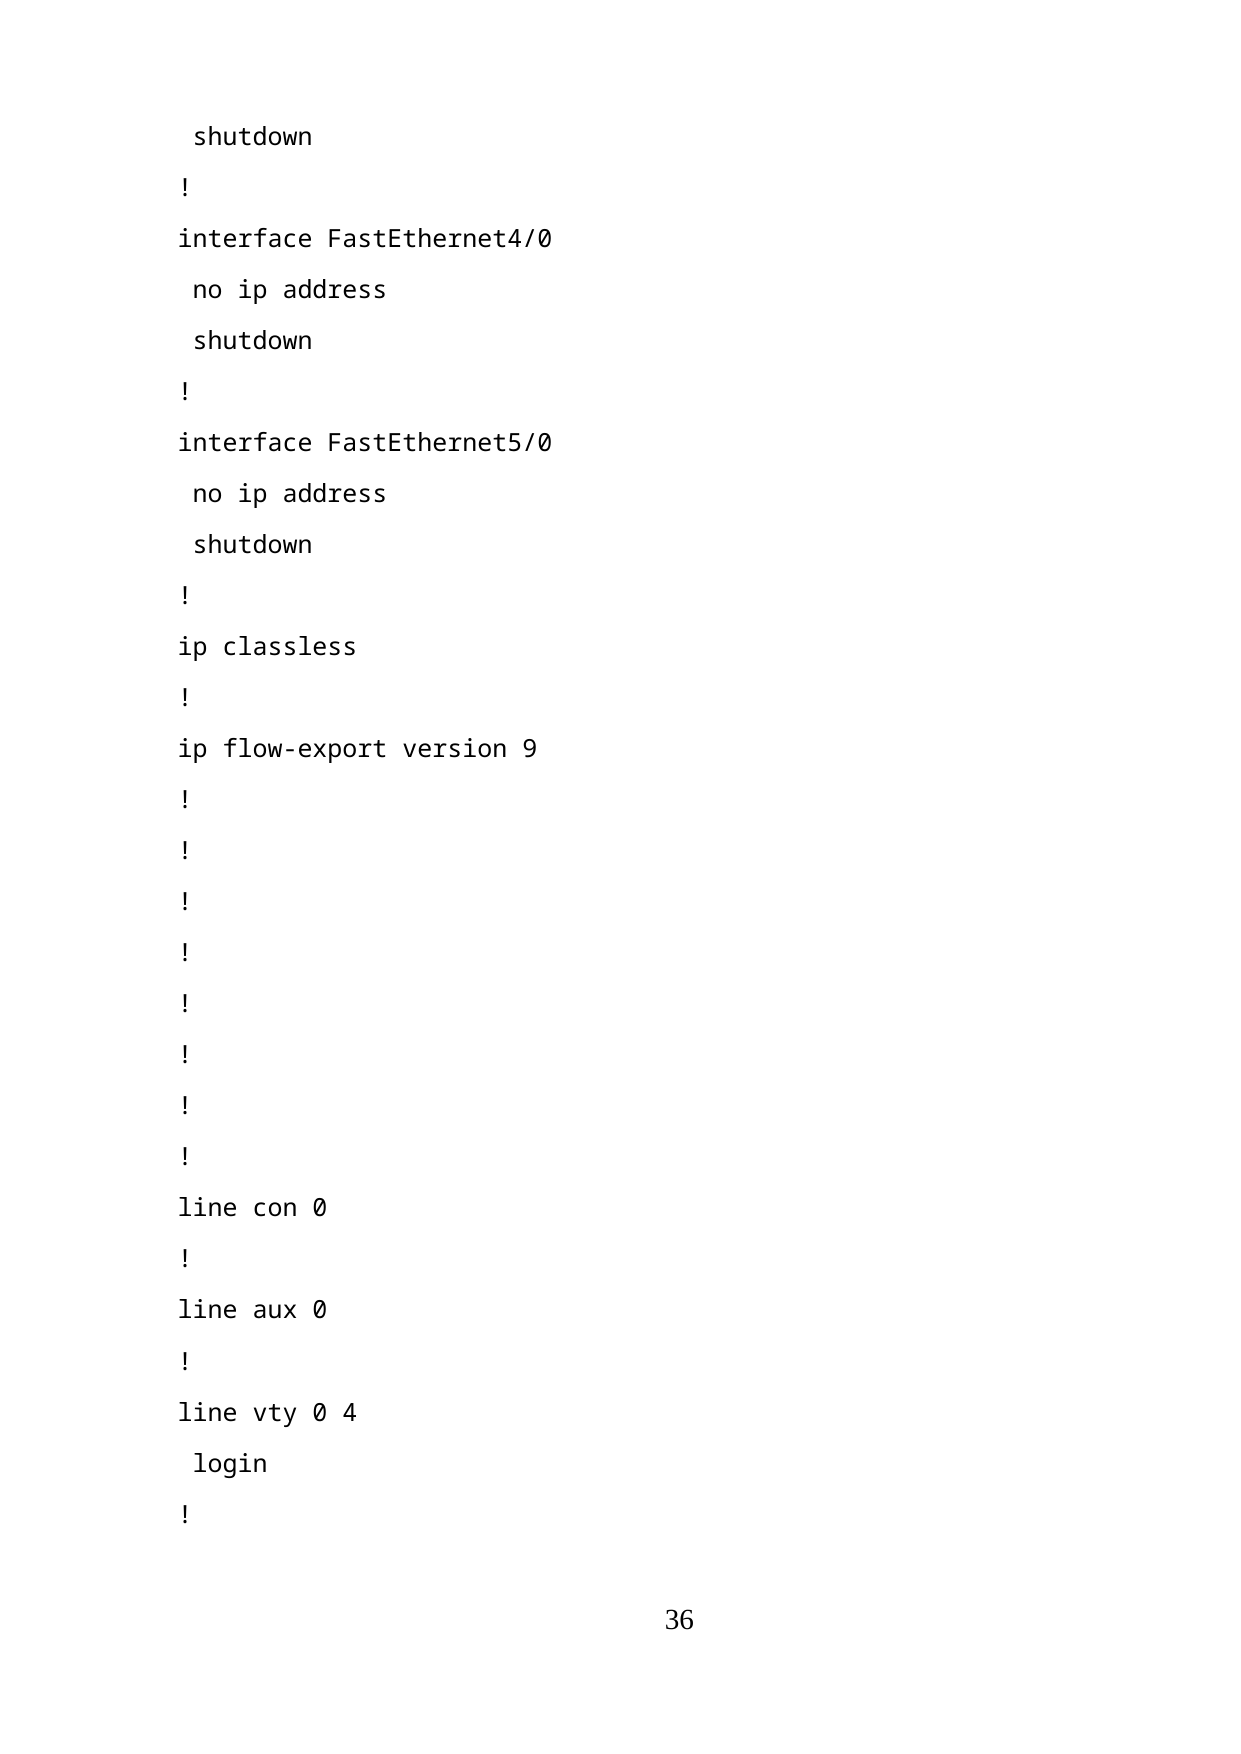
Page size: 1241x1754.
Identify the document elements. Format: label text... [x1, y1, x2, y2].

text ! [177, 986, 1181, 1020]
text shutdown [177, 526, 1181, 561]
text ! [177, 935, 1181, 969]
text ! [177, 833, 1181, 867]
text no ip address [177, 475, 1181, 509]
text ! [177, 1088, 1181, 1122]
text interface FastEthernet5/0 [177, 424, 1181, 458]
text interface FastEthernet4/0 [177, 220, 1181, 254]
text ! [177, 1037, 1181, 1071]
text line vty 0 4 [177, 1394, 1181, 1428]
text line con 0 [177, 1190, 1181, 1224]
text ! [177, 1343, 1181, 1377]
text line aux 0 [177, 1292, 1181, 1326]
text ! [177, 169, 1181, 203]
text ! [177, 679, 1181, 714]
text ip classless [177, 628, 1181, 663]
text shutdown [177, 322, 1181, 356]
text no ip address [177, 271, 1181, 305]
text shutdown [177, 118, 1181, 152]
text login [177, 1445, 1181, 1479]
text ! [177, 577, 1181, 612]
text ! [177, 884, 1181, 918]
text ! [177, 1139, 1181, 1173]
text ! [177, 782, 1181, 816]
text ! [177, 373, 1181, 407]
text ip flow-export version 9 [177, 731, 1181, 765]
text ! [177, 1496, 1181, 1530]
text ! [177, 1241, 1181, 1275]
